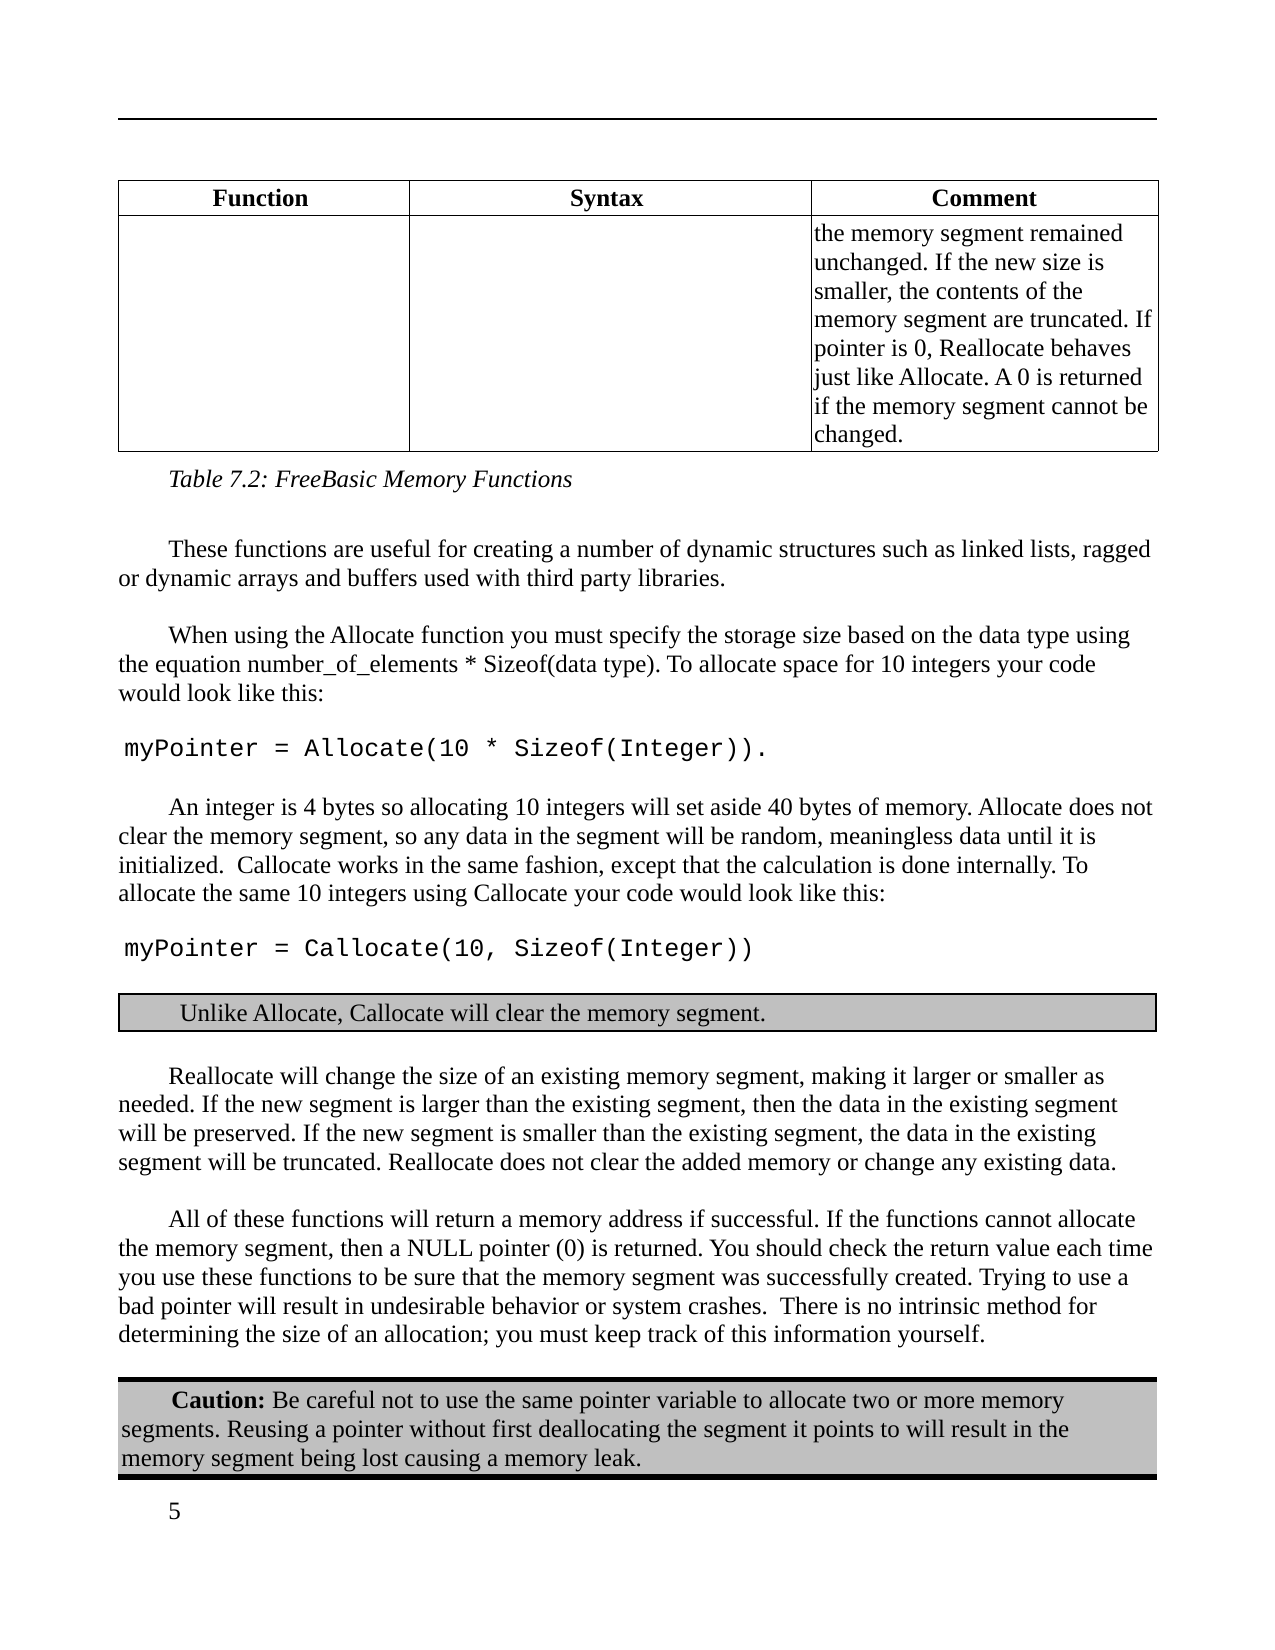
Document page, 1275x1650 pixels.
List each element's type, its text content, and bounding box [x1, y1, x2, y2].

table_cell the memory segment remained unchanged. If the new size is smaller, the contents of the memory segment are truncated. If pointer is 0, Reallocate behaves just like Allocate. A 0 is returned if the memory segment cannot be changed. [812, 216, 1158, 451]
text myPointer = Allocate(10 * Sizeof(Integer)). [118, 735, 1157, 763]
table_cell [410, 216, 811, 451]
table_cell [119, 216, 409, 451]
text Unlike Allocate, Callocate will clear the memory segment. [120, 995, 1155, 1030]
text All of these functions will return a memory address if successful. If the functions cannot allocate the memory segment, then a NULL pointer (0) is returned. You should check the return value each time you use these functions to be sure that the memory segment was successfully created. Trying to use a bad pointer will result in undesirable behavior or system crashes. There is no intrinsic method for determining the size of an allocation; you must keep track of this information yourself. [118, 1204, 1157, 1348]
table_header Syntax [410, 181, 811, 215]
text When using the Allocate function you must specify the storage size based on the data type using the equation number_of_elements * Sizeof(data type). To allocate space for 10 integers your code would look like this: [118, 620, 1157, 706]
table_header Function [119, 181, 409, 215]
text Caution: Be careful not to use the same pointer variable to allocate two or more memory segments. Reusing a pointer without first deallocating the segment it points to will result in the memory segment being lost causing a memory leak. [118, 1382, 1157, 1474]
text Table 7.2: FreeBasic Memory Functions [118, 464, 1157, 493]
text An integer is 4 bytes so allocating 10 integers will set aside 40 bytes of memory. Allocate does not clear the memory segment, so any data in the segment will be random, meaningless data until it is initialized. Callocate works in the same fashion, except that the calculation is done internally. To allocate the same 10 integers using Callocate your code would look like this: [118, 792, 1157, 907]
text myPointer = Callocate(10, Sizeof(Integer)) [118, 936, 1157, 964]
text Reallocate will change the size of an existing memory segment, making it larger or smaller as needed. If the new segment is larger than the existing segment, then the data in the existing segment will be preserved. If the new segment is smaller than the existing segment, the data in the existing segment will be truncated. Reallocate does not clear the added memory or change any existing data. [118, 1061, 1157, 1176]
text These functions are useful for creating a number of dynamic structures such as linked lists, ragged or dynamic arrays and buffers used with third party libraries. [118, 534, 1157, 591]
table_header Comment [812, 181, 1158, 215]
